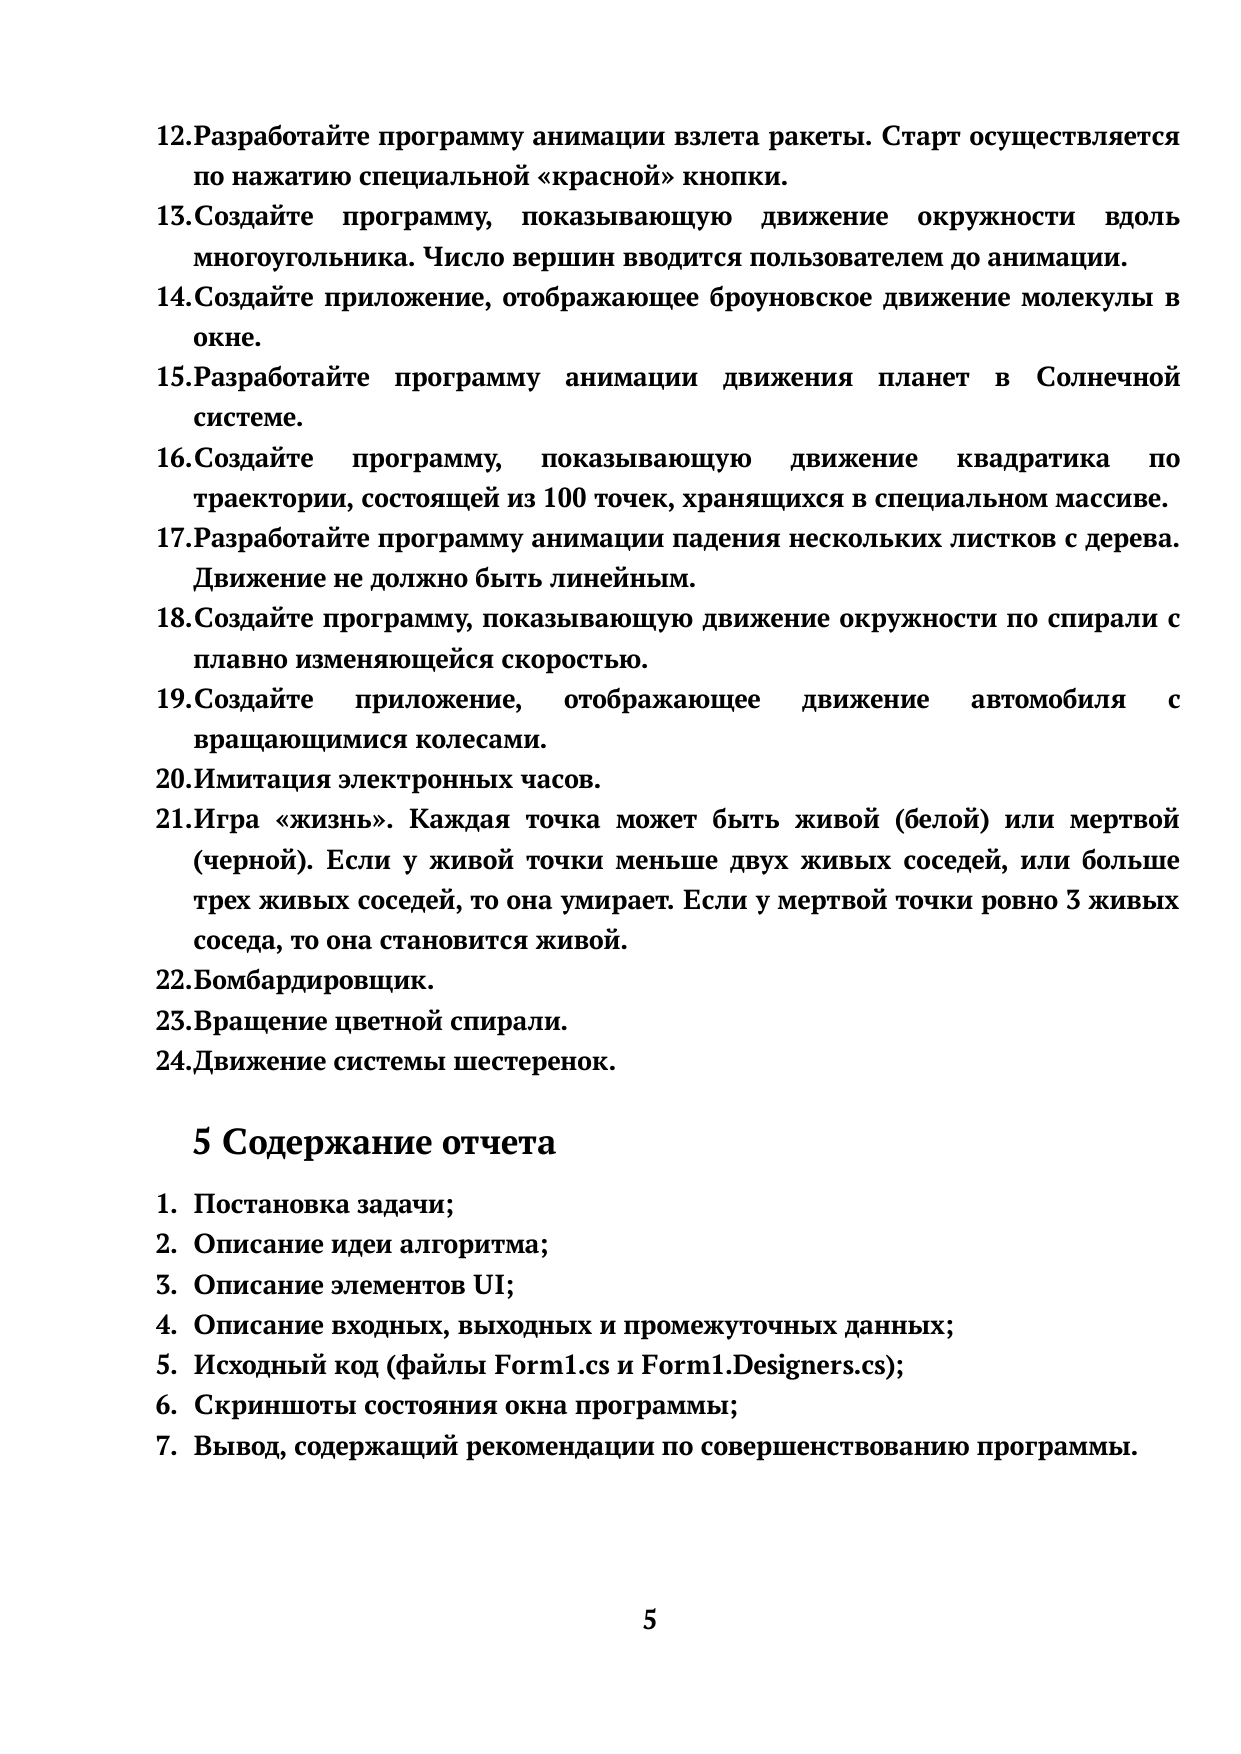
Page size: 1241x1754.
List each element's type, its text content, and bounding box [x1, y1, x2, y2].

list Описание элементов UI; [156, 1267, 1181, 1300]
list Движение системы шестеренок. [156, 1043, 1181, 1076]
list Разработайте программу анимации взлета ракеты. Старт осуществляется по нажатию специальной «красной» кнопки. [156, 118, 1181, 192]
list Создайте программу, показывающую движение окружности по спирали с плавно изменяющейся скоростью. [156, 601, 1181, 674]
list Описание входных, выходных и промежуточных данных; [156, 1307, 1181, 1341]
list Создайте приложение, отображающее движение автомобиля с вращающимися колесами. [156, 681, 1181, 755]
list Разработайте программу анимации движения планет в Солнечной системе. [156, 359, 1181, 433]
list Бомбардировщик. [156, 962, 1181, 996]
list Разработайте программу анимации падения нескольких листков с дерева. Движение не должно быть линейным. [156, 520, 1181, 594]
list Имитация электронных часов. [156, 761, 1181, 795]
list Скриншоты состояния окна программы; [156, 1387, 1181, 1421]
list Создайте программу, показывающую движение окружности вдоль многоугольника. Число вершин вводится пользователем до анимации. [156, 198, 1181, 272]
list Игра «жизнь». Каждая точка может быть живой (белой) или мертвой (черной). Если у живой точки меньше двух живых соседей, или больше трех живых соседей, то она умирает. Если у мертвой точки ровно 3 живых соседа, то она становится живой. [156, 802, 1181, 956]
list Вращение цветной спирали. [156, 1003, 1181, 1036]
list Постановка задачи; [156, 1186, 1181, 1220]
list Создайте программу, показывающую движение квадратика по траектории, состоящей из 100 точек, хранящихся в специальном массиве. [156, 440, 1181, 513]
list Вывод, содержащий рекомендации по совершенствованию программы. [156, 1428, 1181, 1461]
list Создайте приложение, отображающее броуновское движение молекулы в окне. [156, 279, 1181, 353]
list Описание идеи алгоритма; [156, 1227, 1181, 1260]
subtitle 5 Содержание отчета [192, 1118, 1181, 1163]
list Исходный код (файлы Form1.cs и Form1.Designers.cs); [156, 1347, 1181, 1381]
